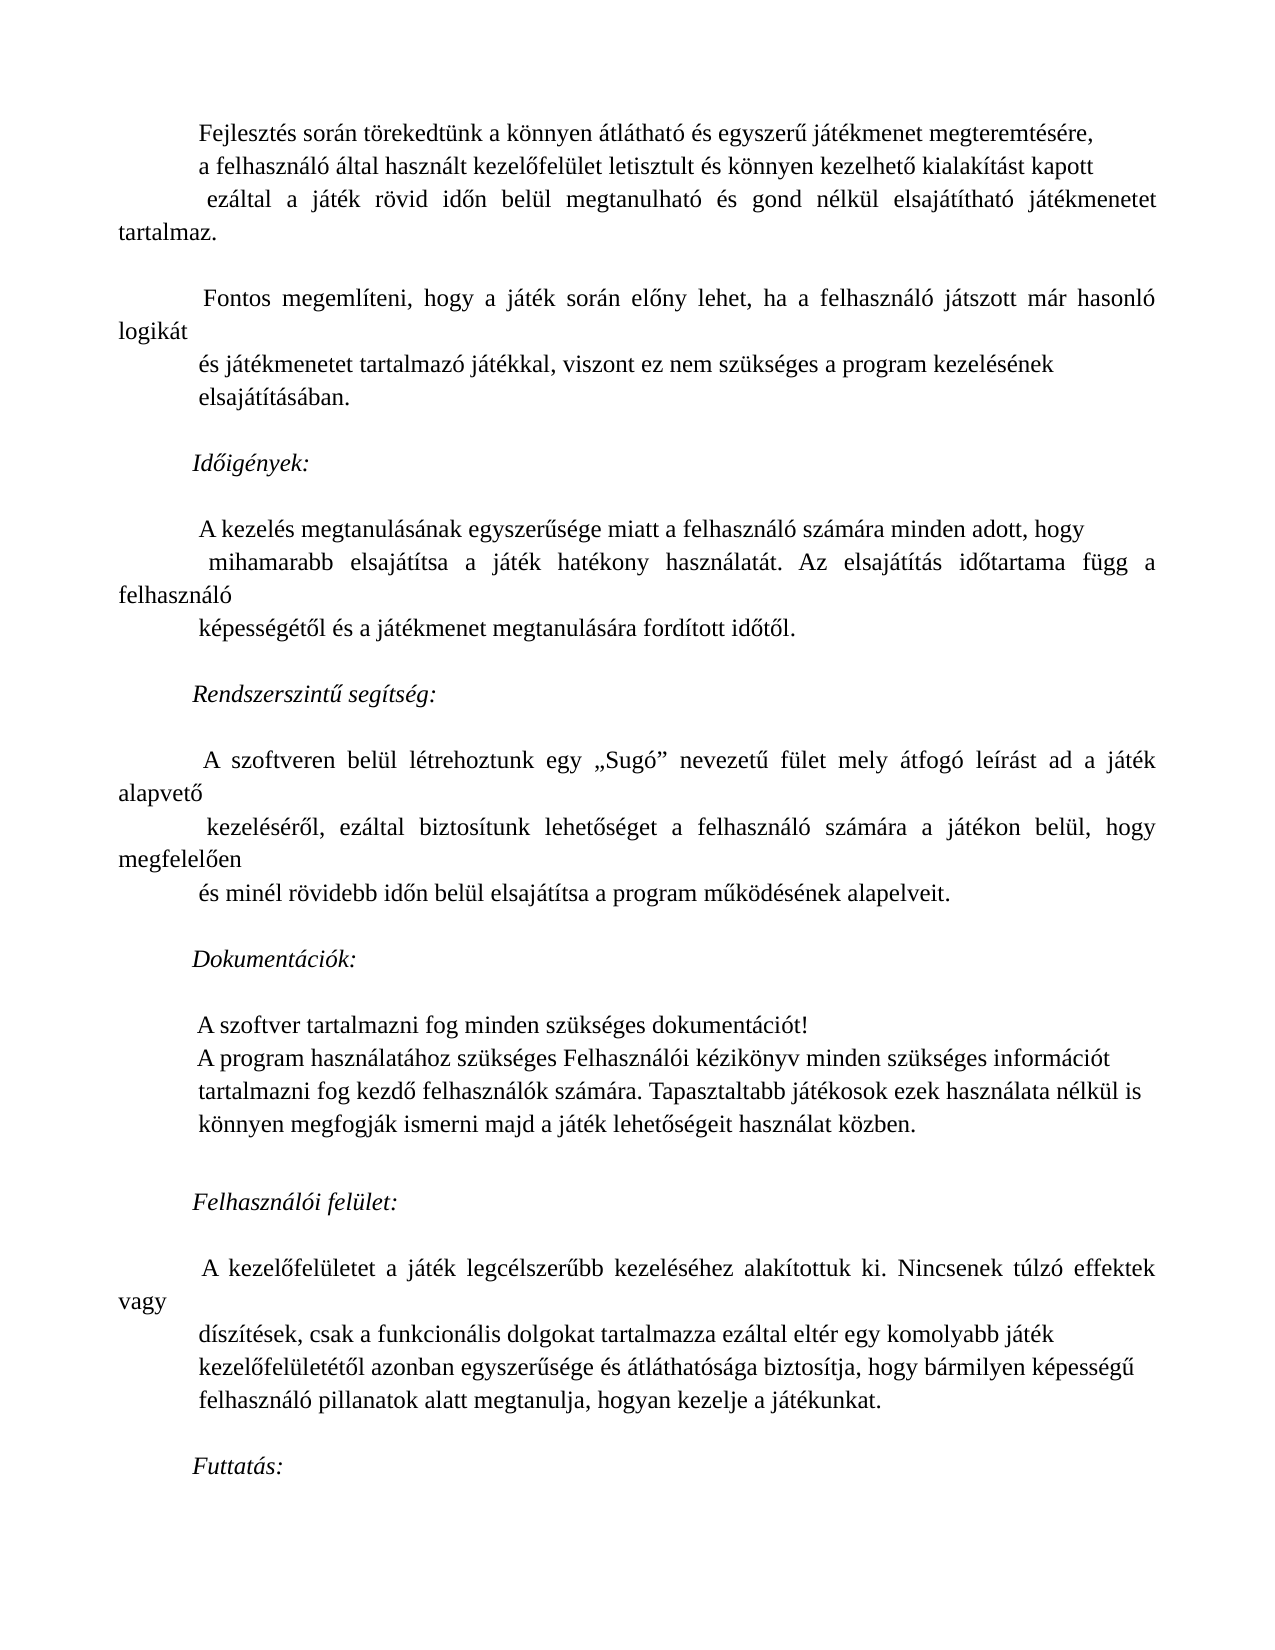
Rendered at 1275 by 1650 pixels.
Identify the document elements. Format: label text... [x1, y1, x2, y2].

text és játékmenetet tartalmazó játékkal, viszont ez nem szükséges a program kezelésének [118, 349, 1157, 378]
text kezelőfelületétől azonban egyszerűsége és átláthatósága biztosítja, hogy bármilyen képességű [192, 1352, 1157, 1381]
text Dokumentációk: [118, 944, 1157, 972]
text Rendszerszintű segítség: [118, 679, 1157, 708]
text Felhasználói felület: [118, 1187, 1157, 1216]
text ezáltal a játék rövid időn belül megtanulható és gond nélkül elsajátítható játékmenetet tartalmaz. [118, 184, 1157, 246]
text A szoftver tartalmazni fog minden szükséges dokumentációt! [192, 1010, 1157, 1038]
text kezeléséről, ezáltal biztosítunk lehetőséget a felhasználó számára a játékon belül, hogy megfelelően [118, 812, 1157, 873]
text Fejlesztés során törekedtünk a könnyen átlátható és egyszerű játékmenet megteremtésére, [118, 118, 1157, 147]
text elsajátításában. [118, 382, 1157, 411]
text tartalmazni fog kezdő felhasználók számára. Tapasztaltabb játékosok ezek használata nélkül is [192, 1076, 1157, 1104]
text könnyen megfogják ismerni majd a játék lehetőségeit használat közben. [192, 1109, 1157, 1137]
text A kezelés megtanulásának egyszerűsége miatt a felhasználó számára minden adott, hogy [118, 514, 1157, 543]
text felhasználó pillanatok alatt megtanulja, hogyan kezelje a játékunkat. [192, 1385, 1157, 1414]
text Futtatás: [192, 1451, 1157, 1480]
text Időigények: [118, 448, 1157, 477]
text A szoftveren belül létrehoztunk egy „Sugó” nevezetű fület mely átfogó leírást ad a játék alapvető [118, 746, 1157, 807]
text A program használatához szükséges Felhasználói kézikönyv minden szükséges információt [192, 1043, 1157, 1071]
text A kezelőfelületet a játék legcélszerűbb kezeléséhez alakítottuk ki. Nincsenek túlzó effektek vagy [118, 1253, 1157, 1315]
text képességétől és a játékmenet megtanulására fordított időtől. [118, 613, 1157, 642]
text díszítések, csak a funkcionális dolgokat tartalmazza ezáltal eltér egy komolyabb játék [192, 1319, 1157, 1348]
text a felhasználó által használt kezelőfelület letisztult és könnyen kezelhető kialakítást kapott [118, 151, 1157, 180]
text Fontos megemlíteni, hogy a játék során előny lehet, ha a felhasználó játszott már hasonló logikát [118, 283, 1157, 345]
text és minél rövidebb időn belül elsajátítsa a program működésének alapelveit. [118, 878, 1157, 906]
text mihamarabb elsajátítsa a játék hatékony használatát. Az elsajátítás időtartama függ a felhasználó [118, 547, 1157, 609]
